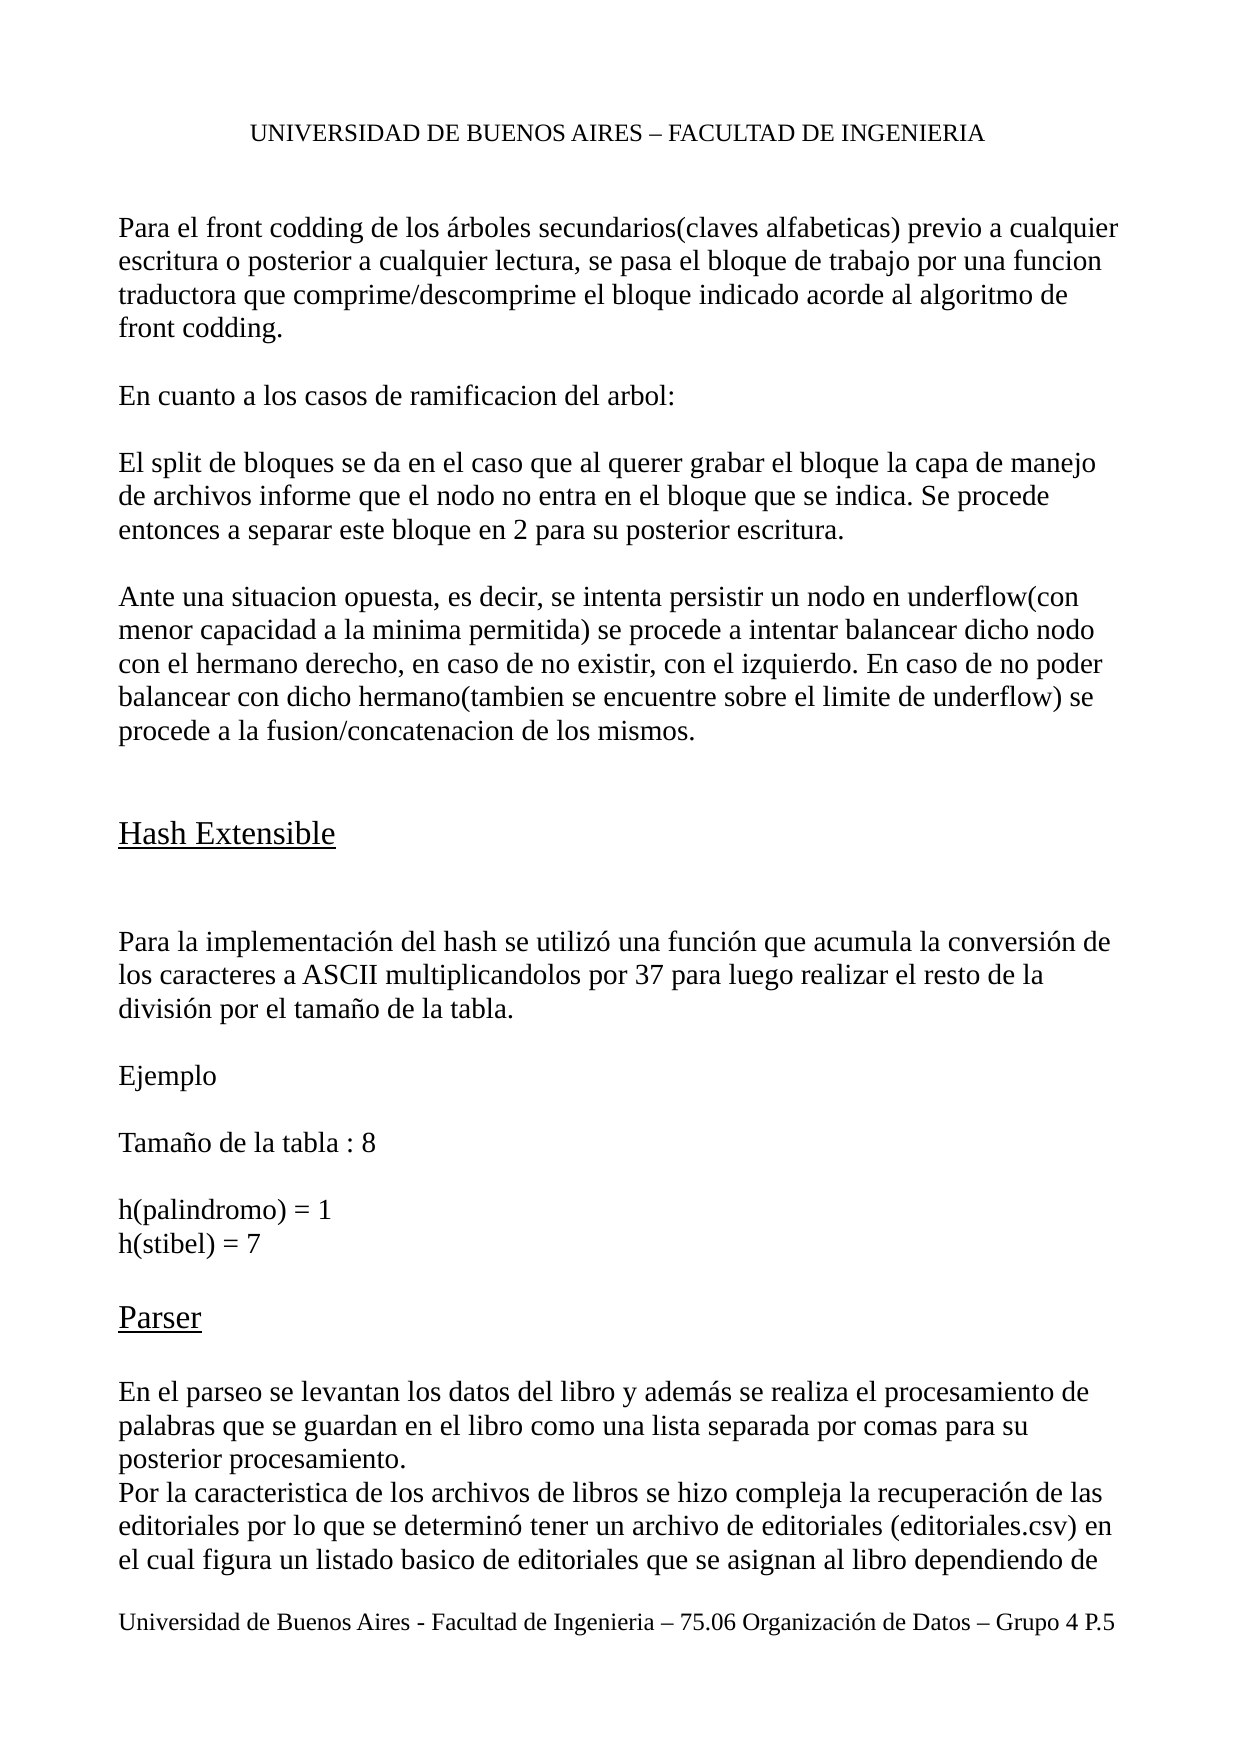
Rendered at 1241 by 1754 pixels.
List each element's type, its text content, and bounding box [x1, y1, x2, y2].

text h(stibel) = 7 [118, 1226, 1122, 1259]
text Tamaño de la tabla : 8 [118, 1125, 1122, 1159]
text Hash Extensible [118, 814, 1122, 852]
text En el parseo se levantan los datos del libro y además se realiza el procesamiento de palabras que se guardan en el libro como una lista separada por comas para su posterior procesamiento. [118, 1374, 1122, 1475]
text El split de bloques se da en el caso que al querer grabar el bloque la capa de manejo de archivos informe que el nodo no entra en el bloque que se indica. Se procede entonces a separar este bloque en 2 para su posterior escritura. [118, 445, 1122, 545]
text Parser [118, 1298, 1122, 1336]
text Ejemplo [118, 1058, 1122, 1092]
text h(palindromo) = 1 [118, 1192, 1122, 1226]
text Para el front codding de los árboles secundarios(claves alfabeticas) previo a cualquier escritura o posterior a cualquier lectura, se pasa el bloque de trabajo por una funcion traductora que comprime/descomprime el bloque indicado acorde al algoritmo de front codding. [118, 210, 1122, 344]
text Para la implementación del hash se utilizó una función que acumula la conversión de los caracteres a ASCII multiplicandolos por 37 para luego realizar el resto de la división por el tamaño de la tabla. [118, 924, 1122, 1024]
text Ante una situacion opuesta, es decir, se intenta persistir un nodo en underflow(con menor capacidad a la minima permitida) se procede a intentar balancear dicho nodo con el hermano derecho, en caso de no existir, con el izquierdo. En caso de no poder balancear con dicho hermano(tambien se encuentre sobre el limite de underflow) se procede a la fusion/concatenacion de los mismos. [118, 579, 1122, 747]
text Por la caracteristica de los archivos de libros se hizo compleja la recuperación de las editoriales por lo que se determinó tener un archivo de editoriales (editoriales.csv) en el cual figura un listado basico de editoriales que se asignan al libro dependiendo de [118, 1475, 1122, 1576]
text En cuanto a los casos de ramificacion del arbol: [118, 378, 1122, 411]
